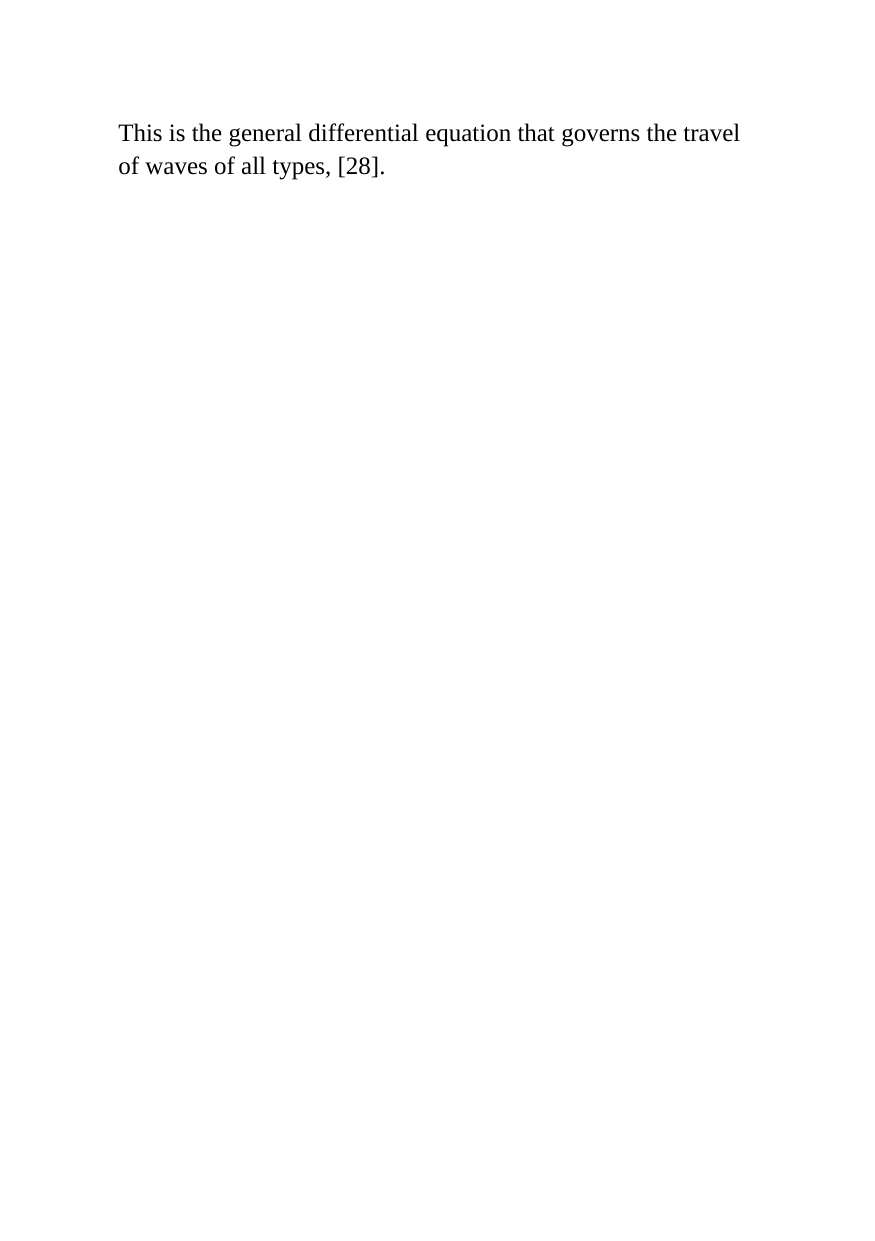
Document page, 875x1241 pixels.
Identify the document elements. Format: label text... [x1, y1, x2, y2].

text This is the general differential equation that governs the travel of waves of all types, [28]. [118, 118, 756, 180]
